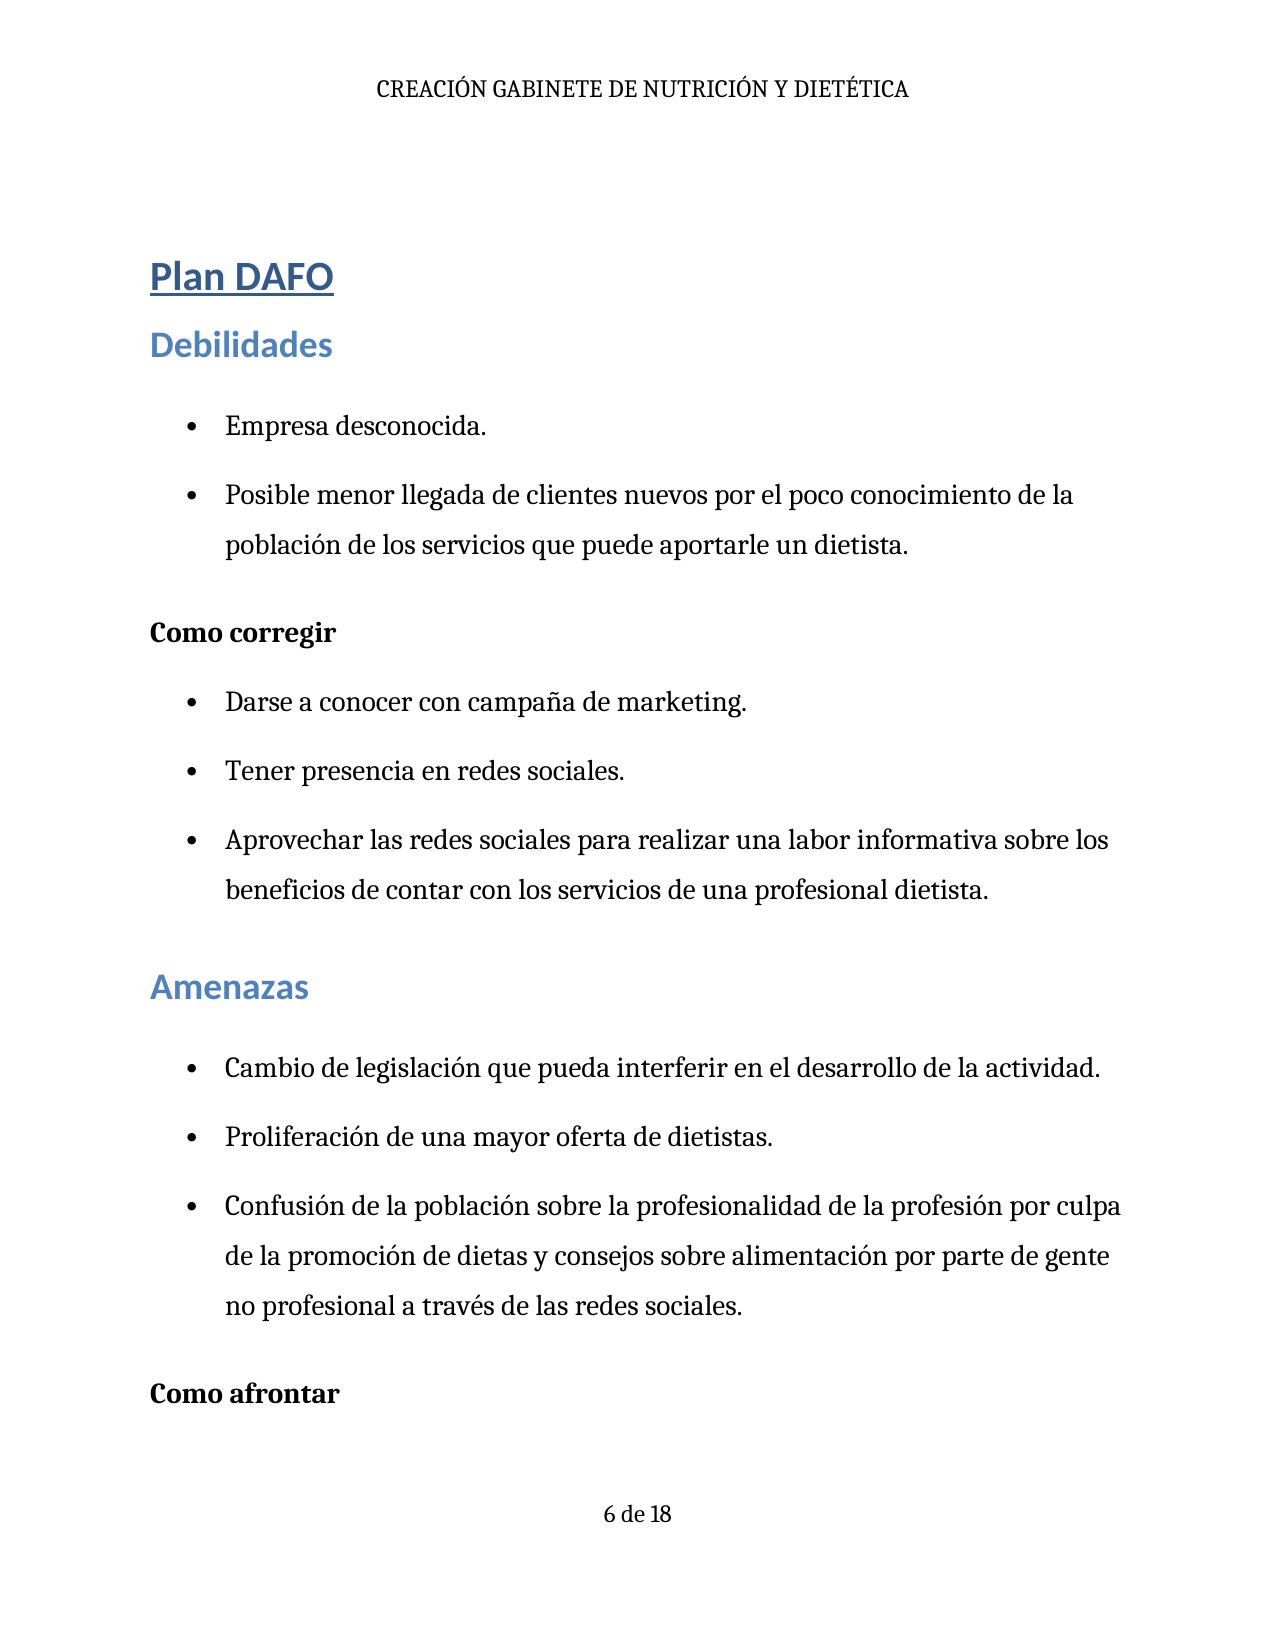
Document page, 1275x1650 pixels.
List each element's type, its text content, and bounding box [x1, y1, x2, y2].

list Proliferación de una mayor oferta de dietistas. [187, 1120, 1125, 1153]
text Como corregir [150, 616, 1125, 649]
list Darse a conocer con campaña de marketing. [187, 685, 1125, 718]
list Cambio de legislación que pueda interferir en el desarrollo de la actividad. [187, 1051, 1125, 1084]
list Confusión de la población sobre la profesionalidad de la profesión por culpa de la promoción de dietas y consejos sobre alimentación por parte de gente no profesional a través de las redes sociales. [187, 1189, 1125, 1323]
list Posible menor llegada de clientes nuevos por el poco conocimiento de la población de los servicios que puede aportarle un dietista. [187, 478, 1125, 562]
list Aprovechar las redes sociales para realizar una labor informativa sobre los beneficios de contar con los servicios de una profesional dietista. [187, 823, 1125, 907]
list Tener presencia en redes sociales. [187, 754, 1125, 788]
subtitle Plan DAFO [150, 249, 1125, 300]
text Como afrontar [150, 1377, 1125, 1411]
list Empresa desconocida. [187, 409, 1125, 442]
subtitle Amenazas [150, 963, 1125, 1009]
subtitle Debilidades [150, 321, 1125, 367]
